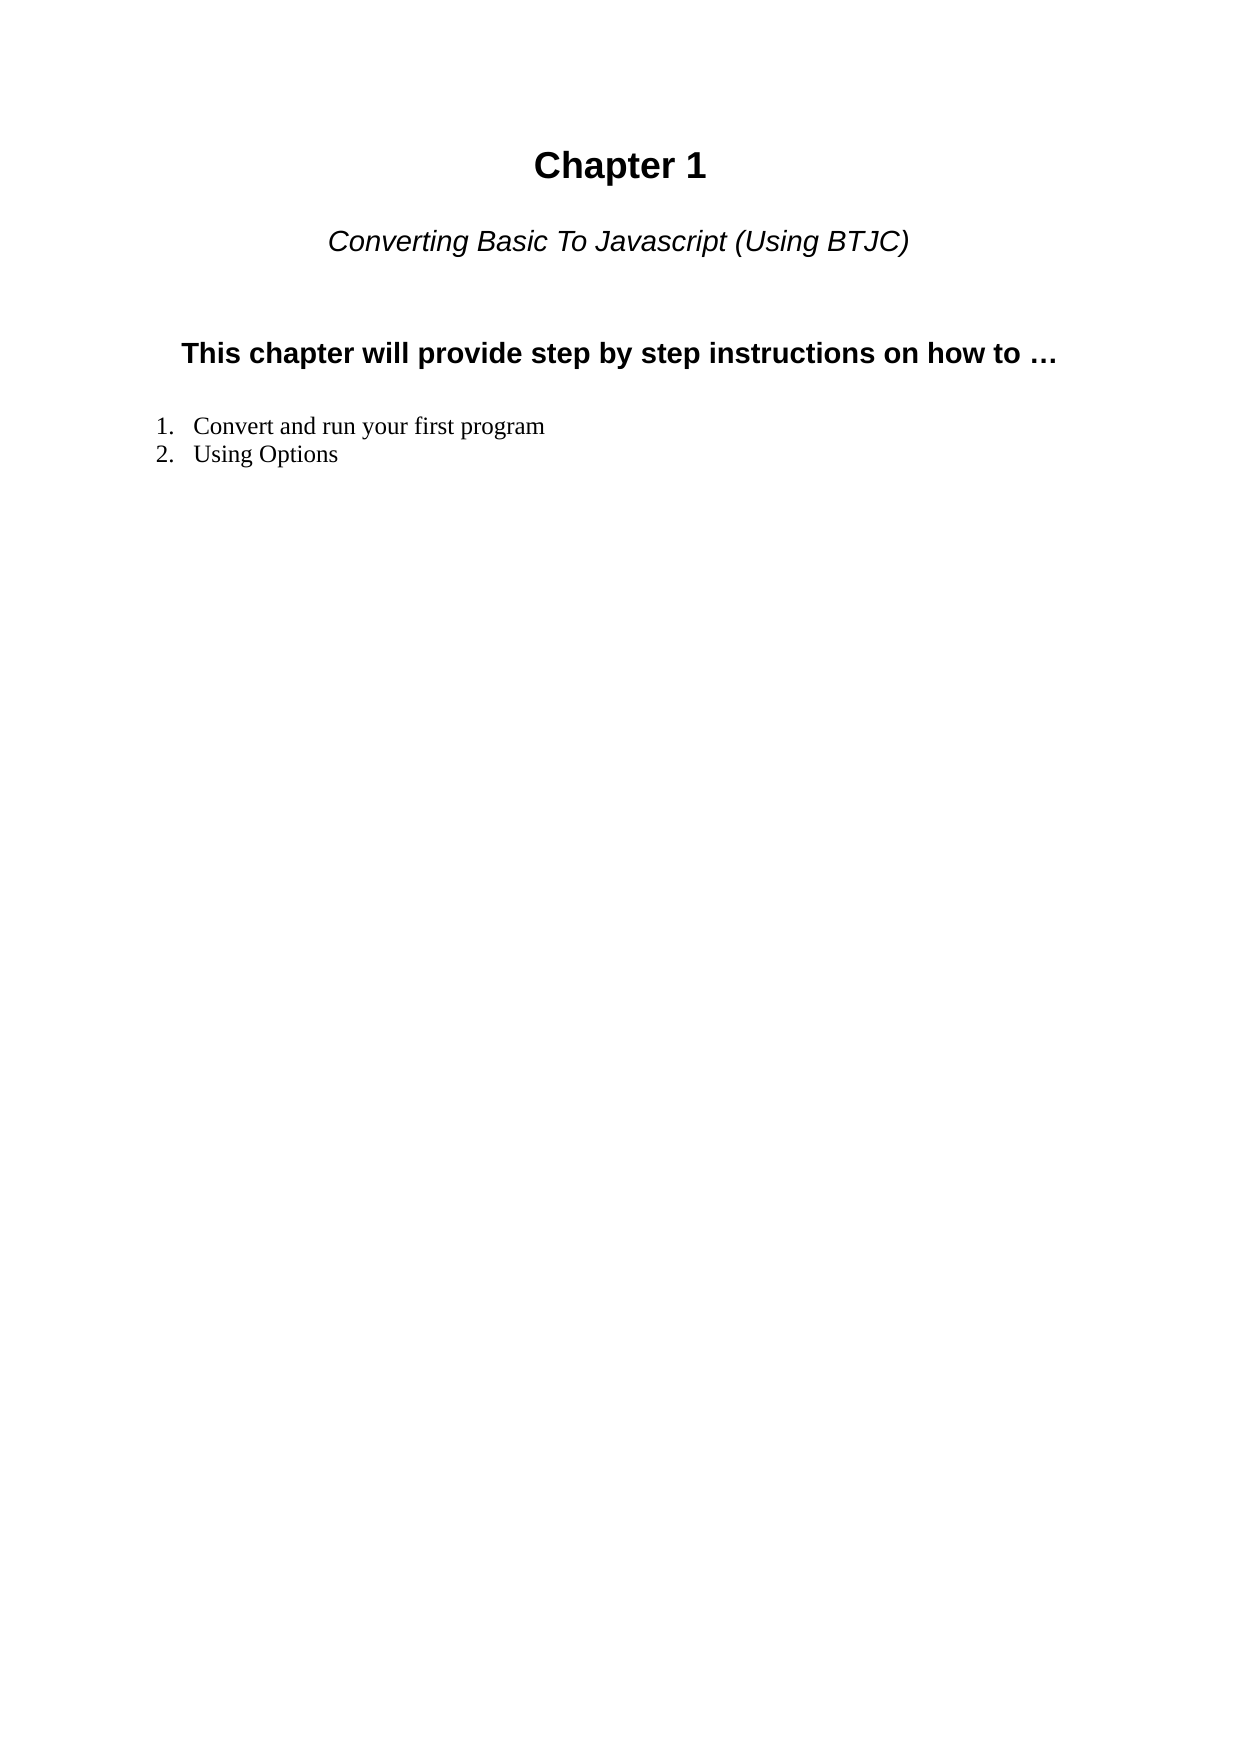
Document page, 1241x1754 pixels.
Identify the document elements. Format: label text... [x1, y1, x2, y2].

title Chapter 1 [118, 143, 1122, 186]
subtitle Converting Basic To Javascript (Using BTJC) [118, 224, 1122, 257]
list Using Options [156, 439, 1122, 468]
subtitle This chapter will provide step by step instructions on how to … [118, 336, 1122, 369]
list Convert and run your first program [156, 411, 1122, 439]
